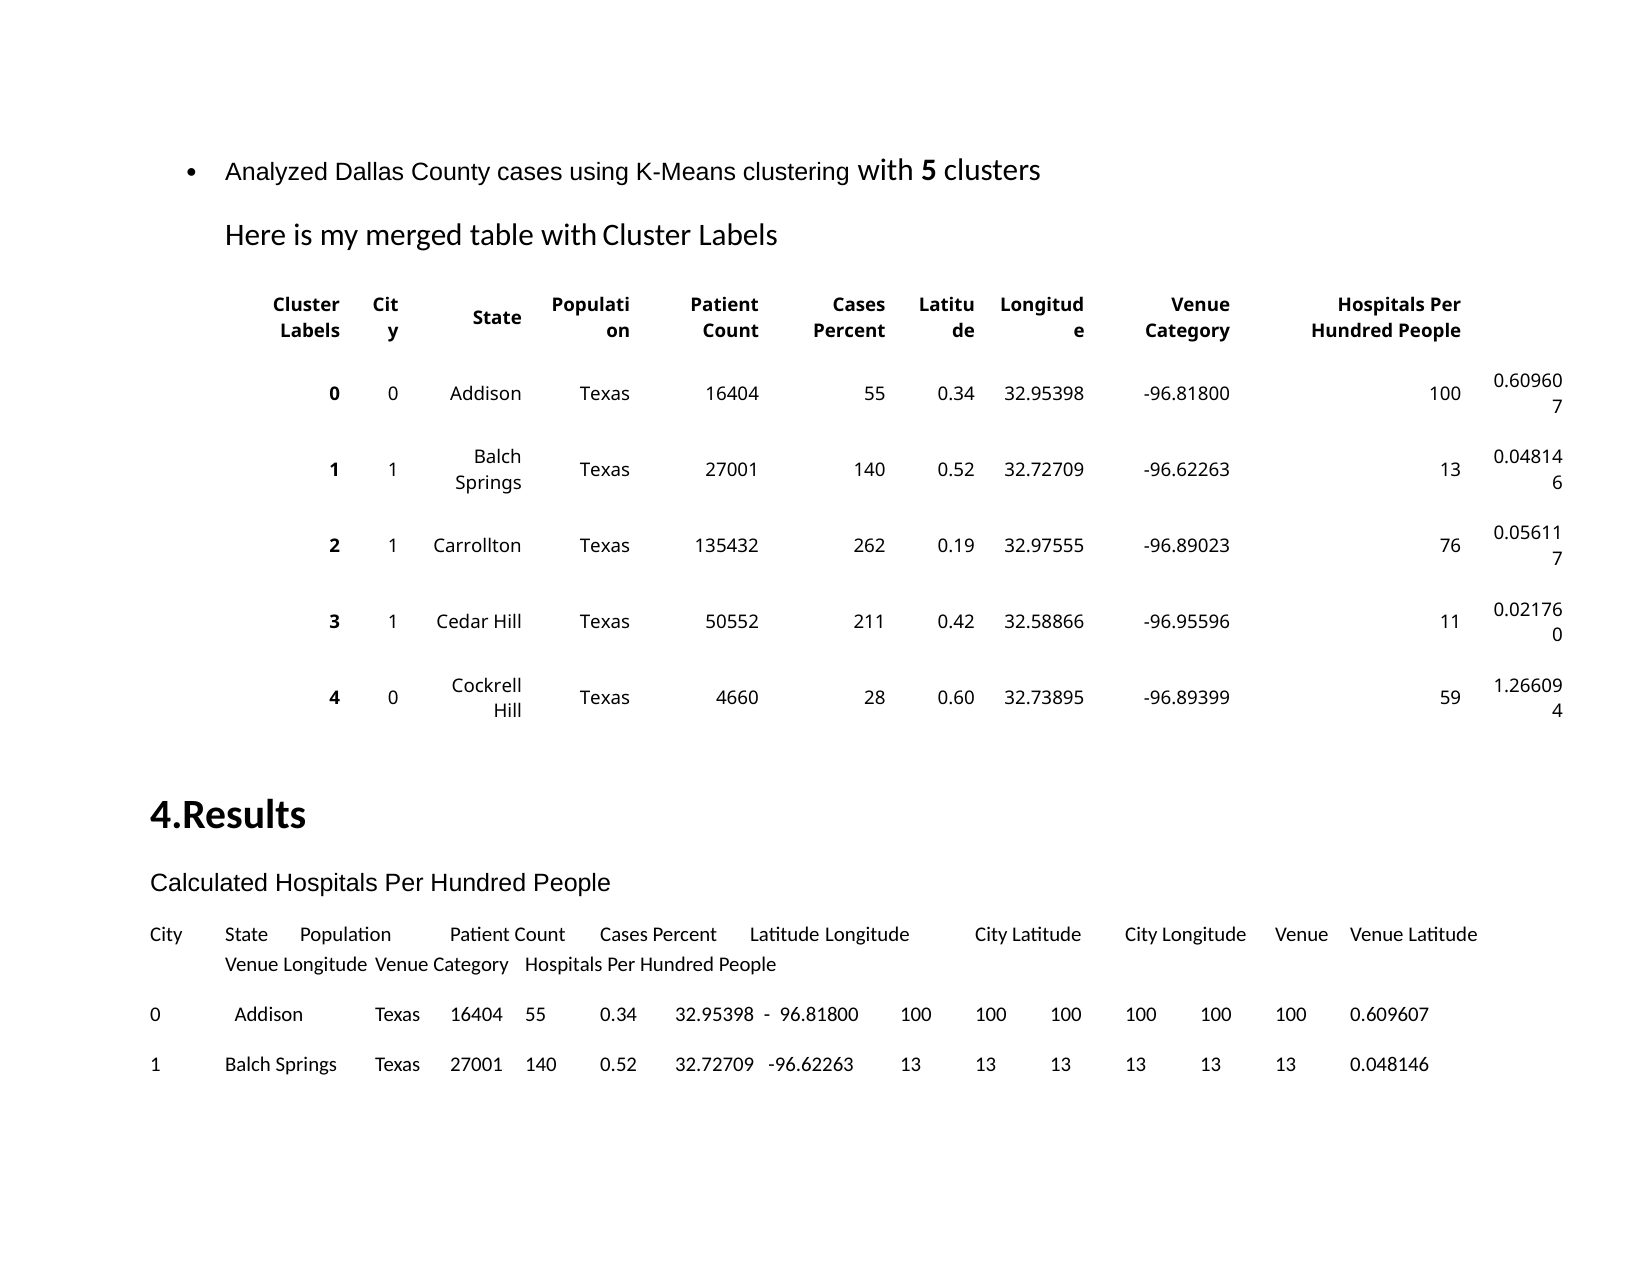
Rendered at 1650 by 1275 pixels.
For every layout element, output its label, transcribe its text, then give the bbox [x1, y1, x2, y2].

table_header Cases Percent [771, 279, 898, 355]
table_cell Texas [534, 355, 642, 431]
table_cell -96.89023 [1097, 507, 1242, 583]
table_header Venue Category [1097, 279, 1242, 355]
table_cell 32.58866 [987, 583, 1097, 659]
table_cell 0.34 [898, 355, 987, 431]
table_cell 1 [352, 507, 411, 583]
table_cell Carrollton [411, 507, 534, 583]
table_cell -96.81800 [1097, 355, 1242, 431]
table_cell 4 [225, 659, 352, 735]
table_cell 32.72709 [987, 431, 1097, 507]
table_cell 55 [771, 355, 898, 431]
table_cell 0.60 [898, 659, 987, 735]
table_cell 262 [771, 507, 898, 583]
table_cell 50552 [642, 583, 771, 659]
table_cell 1 [352, 431, 411, 507]
table_cell 13 [1242, 431, 1473, 507]
table_cell 1 [352, 583, 411, 659]
table_cell 1.266094 [1474, 659, 1575, 735]
text City State Population Patient Count Cases Percent Latitude Longitude City Latitude City Longitude Venue Venue Latitude Venue Longitude Venue Category Hospitals Per Hundred People [150, 922, 1500, 976]
table_cell 4660 [642, 659, 771, 735]
table_cell 59 [1242, 659, 1473, 735]
table_cell 0.42 [898, 583, 987, 659]
table_cell 3 [225, 583, 352, 659]
table_cell Texas [534, 431, 642, 507]
table_cell Cockrell Hill [411, 659, 534, 735]
table_cell 100 [1242, 355, 1473, 431]
table_cell 32.73895 [987, 659, 1097, 735]
table_cell 135432 [642, 507, 771, 583]
table_cell 0 [352, 659, 411, 735]
table_cell Cedar Hill [411, 583, 534, 659]
table_cell 0 [225, 355, 352, 431]
table_cell 76 [1242, 507, 1473, 583]
table_cell 11 [1242, 583, 1473, 659]
list Analyzed Dallas County cases using K-Means clustering with 5 clusters [187, 150, 1500, 188]
table_cell Texas [534, 583, 642, 659]
table_cell 32.95398 [987, 355, 1097, 431]
table_cell -96.95596 [1097, 583, 1242, 659]
table_cell 32.97555 [987, 507, 1097, 583]
table_cell Balch Springs [411, 431, 534, 507]
table_cell 0.609607 [1474, 355, 1575, 431]
table_header City [352, 279, 411, 355]
table_header Hospitals Per Hundred People [1242, 279, 1473, 355]
table_header [1474, 279, 1575, 355]
table_cell 0.19 [898, 507, 987, 583]
table_cell 0 [352, 355, 411, 431]
table_cell Texas [534, 507, 642, 583]
text 1 Balch Springs Texas 27001 140 0.52 32.72709 -96.62263 13 13 13 13 13 13 0.048146 [150, 1051, 1500, 1076]
table_cell 16404 [642, 355, 771, 431]
table_header Latitude [898, 279, 987, 355]
table_cell 0.52 [898, 431, 987, 507]
text Calculated Hospitals Per Hundred People [150, 868, 1500, 896]
table_cell 0.056117 [1474, 507, 1575, 583]
table_header Cluster Labels [225, 279, 352, 355]
table_cell 140 [771, 431, 898, 507]
text 4.Results [150, 788, 1500, 839]
table_header Patient Count [642, 279, 771, 355]
table_cell 211 [771, 583, 898, 659]
table_cell Texas [534, 659, 642, 735]
table_header Population [534, 279, 642, 355]
table_header State [411, 279, 534, 355]
table_cell -96.62263 [1097, 431, 1242, 507]
table_cell 0.048146 [1474, 431, 1575, 507]
table_cell 2 [225, 507, 352, 583]
table_cell 0.021760 [1474, 583, 1575, 659]
table_cell 1 [225, 431, 352, 507]
table_cell 27001 [642, 431, 771, 507]
table_cell 28 [771, 659, 898, 735]
text 0 Addison Texas 16404 55 0.34 32.95398 - 96.81800 100 100 100 100 100 100 0.609607 [150, 1001, 1500, 1026]
list Here is my merged table with Cluster Labels [225, 214, 1500, 253]
table_cell -96.89399 [1097, 659, 1242, 735]
table_cell Addison [411, 355, 534, 431]
table_header Longitude [987, 279, 1097, 355]
